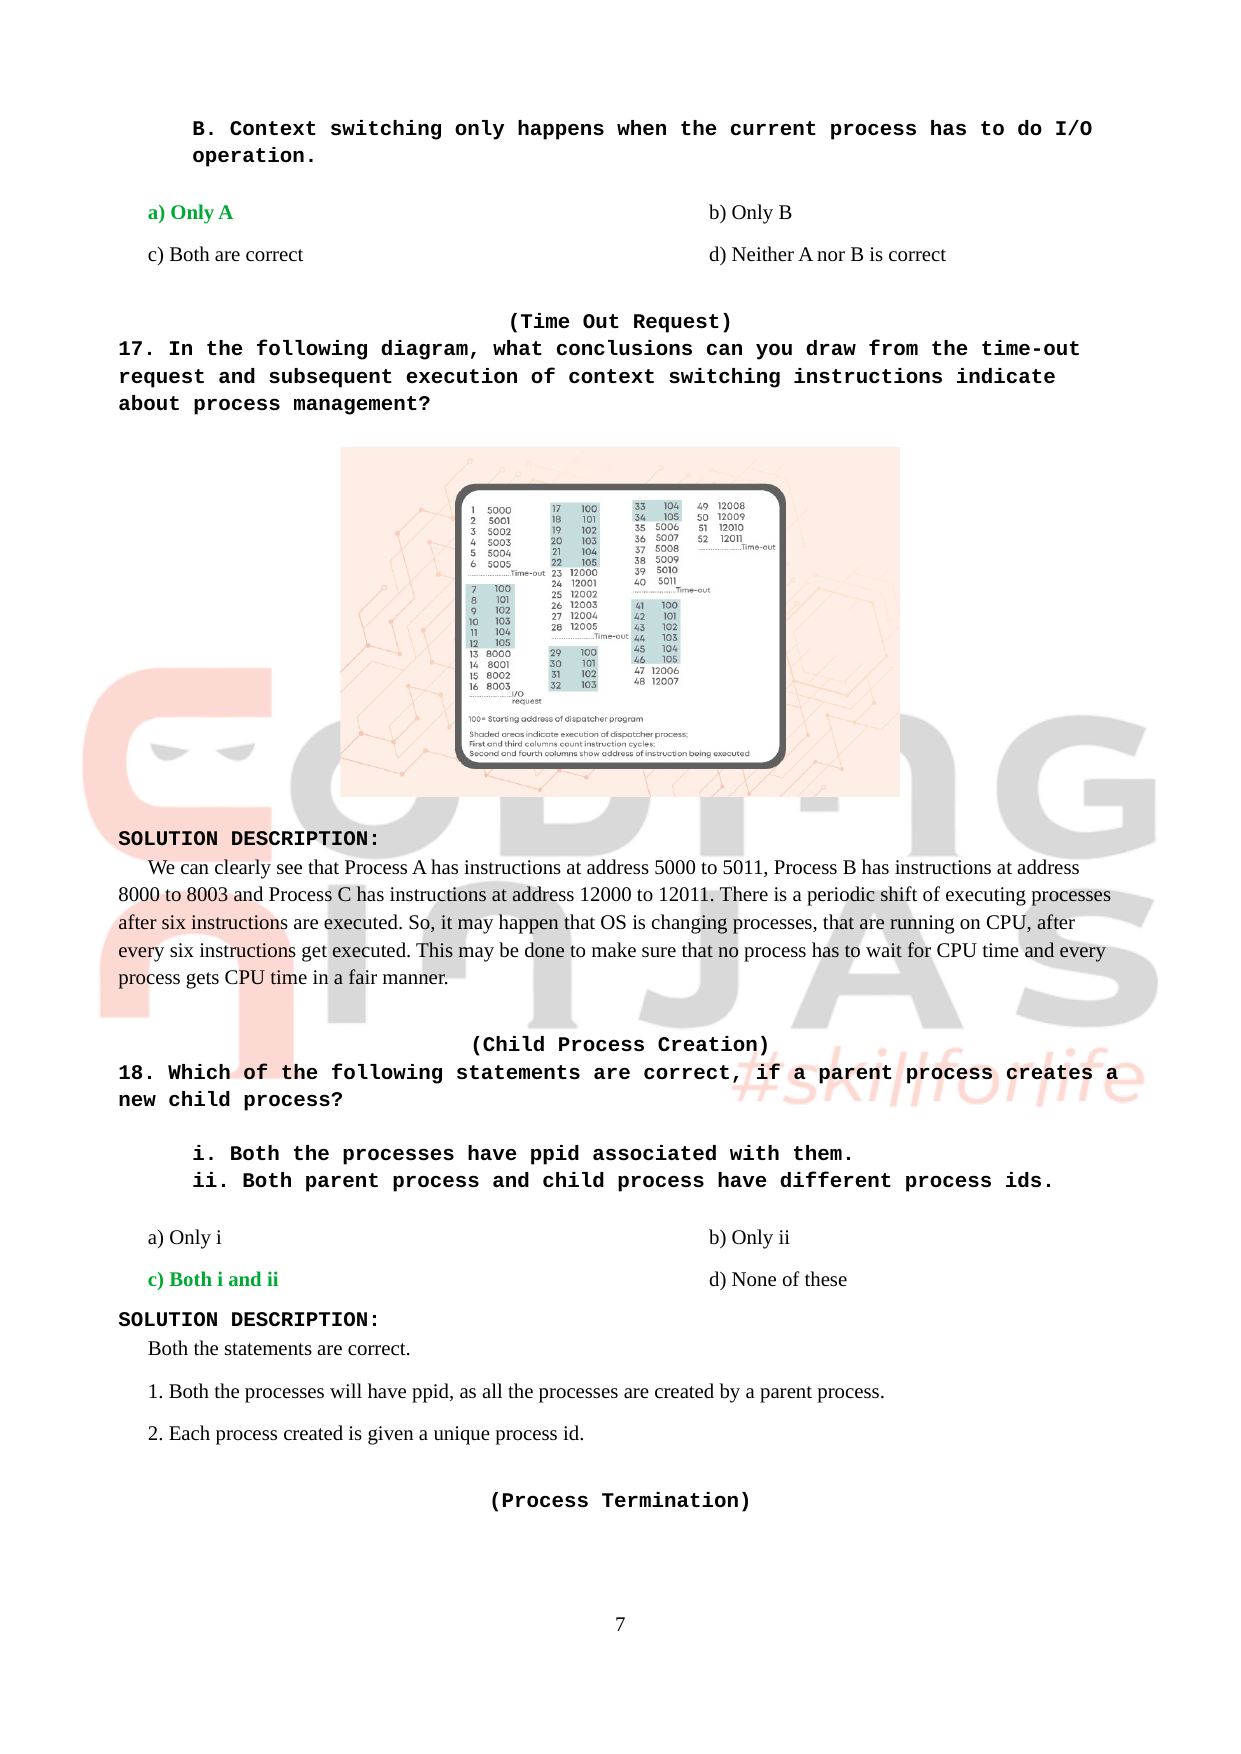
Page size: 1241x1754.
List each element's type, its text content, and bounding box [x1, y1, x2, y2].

text (Process Termination) [118, 1490, 1122, 1514]
text c) Both are correct d) Neither A nor B is correct [148, 242, 1122, 266]
text B. Context switching only happens when the current process has to do I/O operation. [192, 118, 1122, 169]
text Both the statements are correct. [118, 1336, 1122, 1360]
text 18. Which of the following statements are correct, if a parent process creates a new child process? [118, 1062, 1122, 1112]
text (Time Out Request) [118, 311, 1122, 335]
text (Child Process Creation) [118, 1034, 1122, 1058]
text SOLUTION DESCRIPTION: [118, 827, 1122, 851]
text a) Only i b) Only ii [148, 1225, 1122, 1249]
text c) Both i and ii d) None of these [148, 1267, 1122, 1291]
text ii. Both parent process and child process have different process ids. [192, 1170, 1122, 1194]
text 1. Both the processes will have ppid, as all the processes are created by a parent process. [118, 1378, 1122, 1403]
picture [340, 447, 900, 797]
text a) Only A b) Only B [148, 200, 1122, 224]
text SOLUTION DESCRIPTION: [118, 1309, 1122, 1333]
text We can clearly see that Process A has instructions at address 5000 to 5011, Process B has instructions at address 8000 to 8003 and Process C has instructions at address 12000 to 12011. There is a periodic shift of executing processes after six instructions are executed. So, it may happen that OS is changing processes, that are running on CPU, after every six instructions get executed. This may be done to make sure that no process has to wait for CPU time and every process gets CPU time in a fair manner. [118, 855, 1122, 989]
text 17. In the following diagram, what conclusions can you draw from the time-out request and subsequent execution of context switching instructions indicate about process management? [118, 338, 1122, 416]
text i. Both the processes have ppid associated with them. [192, 1143, 1122, 1167]
text 2. Each process created is given a unique process id. [118, 1421, 1122, 1445]
